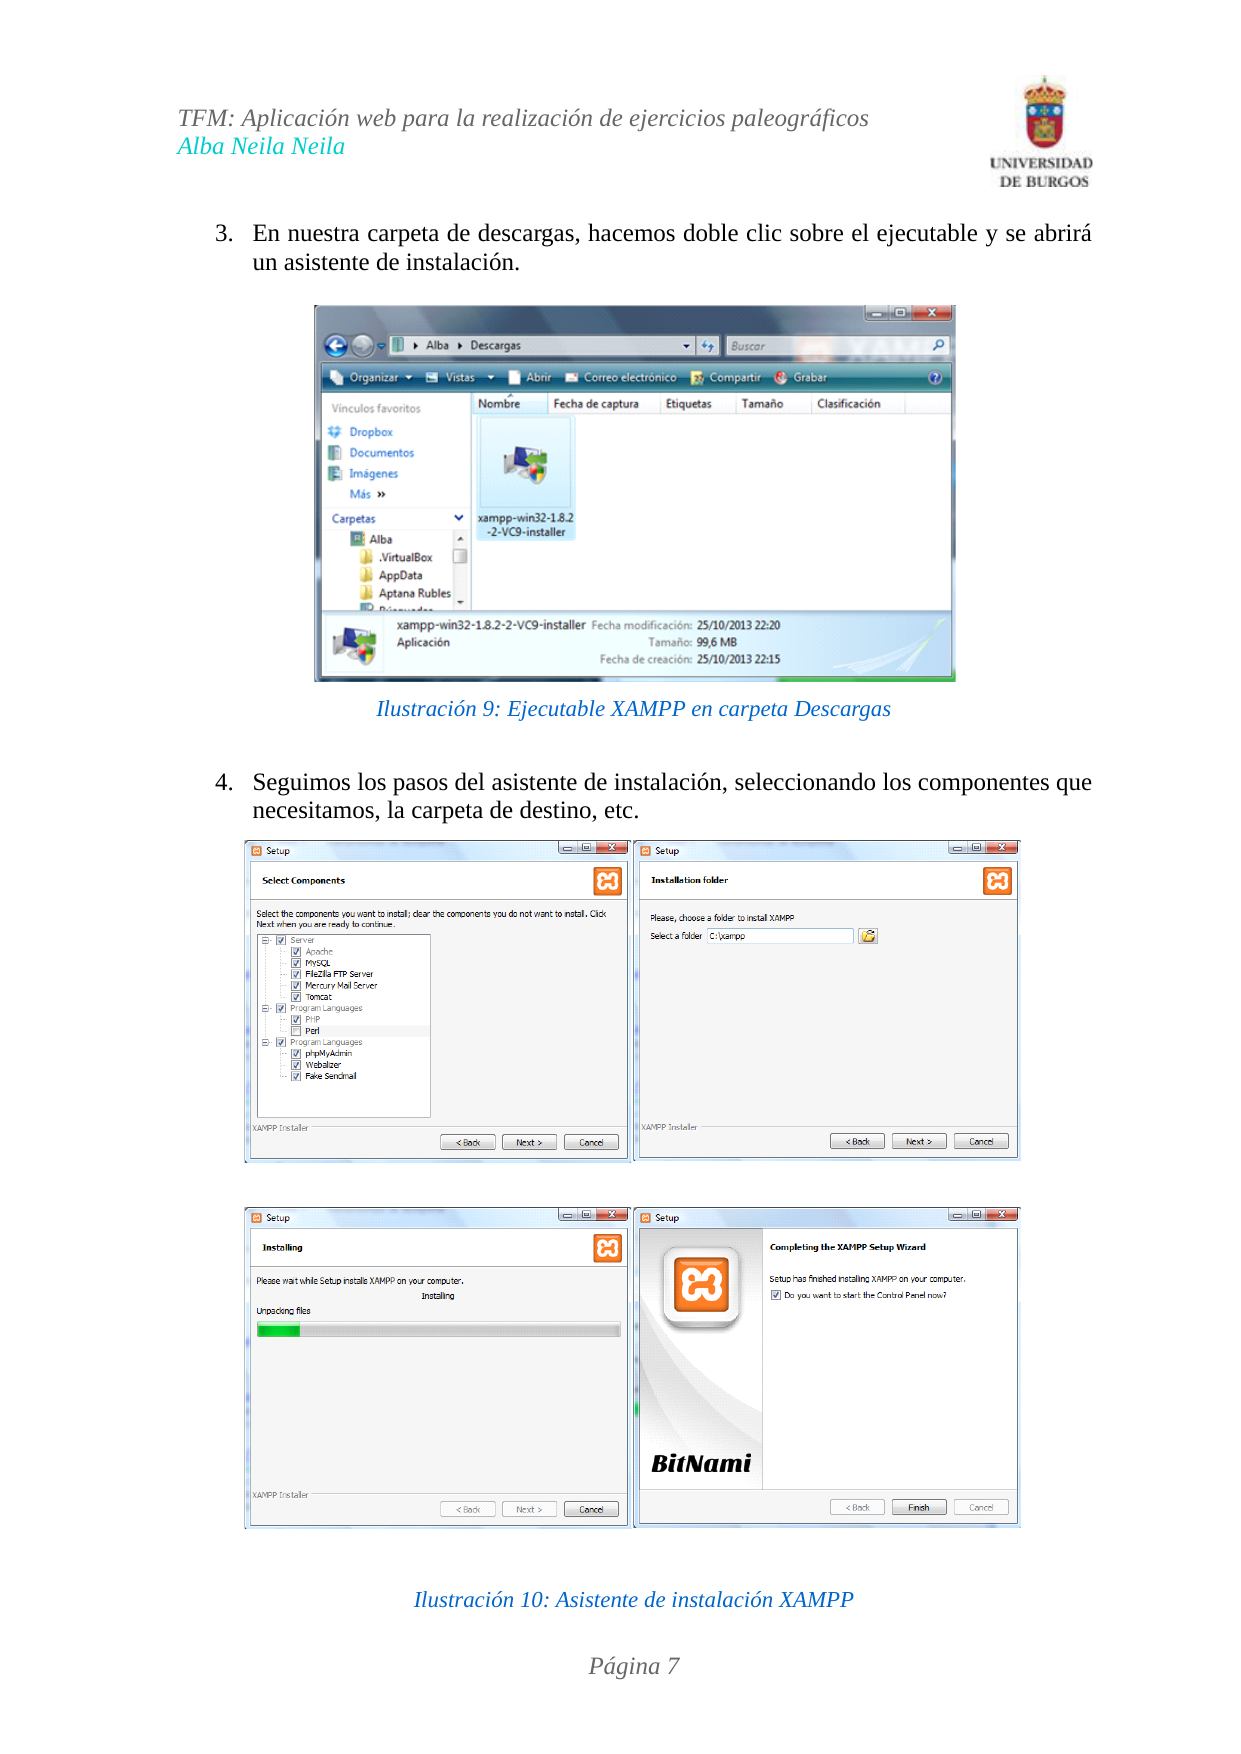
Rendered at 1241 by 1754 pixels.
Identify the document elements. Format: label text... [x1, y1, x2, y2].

picture [990, 75, 1093, 187]
table_header [246, 1163, 630, 1207]
list En nuestra carpeta de descargas, hacemos doble clic sobre el ejecutable y se abrirá un asistente de instalación. [215, 218, 1092, 276]
table_header [630, 841, 1024, 1207]
table_cell [246, 1529, 630, 1574]
list Seguimos los pasos del asistente de instalación, seleccionando los componentes que necesitamos, la carpeta de destino, etc. [215, 767, 1092, 824]
text Ilustración 10: Asistente de instalación XAMPP [177, 1587, 1092, 1613]
text Ilustración 9: Ejecutable XAMPP en carpeta Descargas [314, 682, 956, 721]
table_cell [630, 1208, 1024, 1574]
